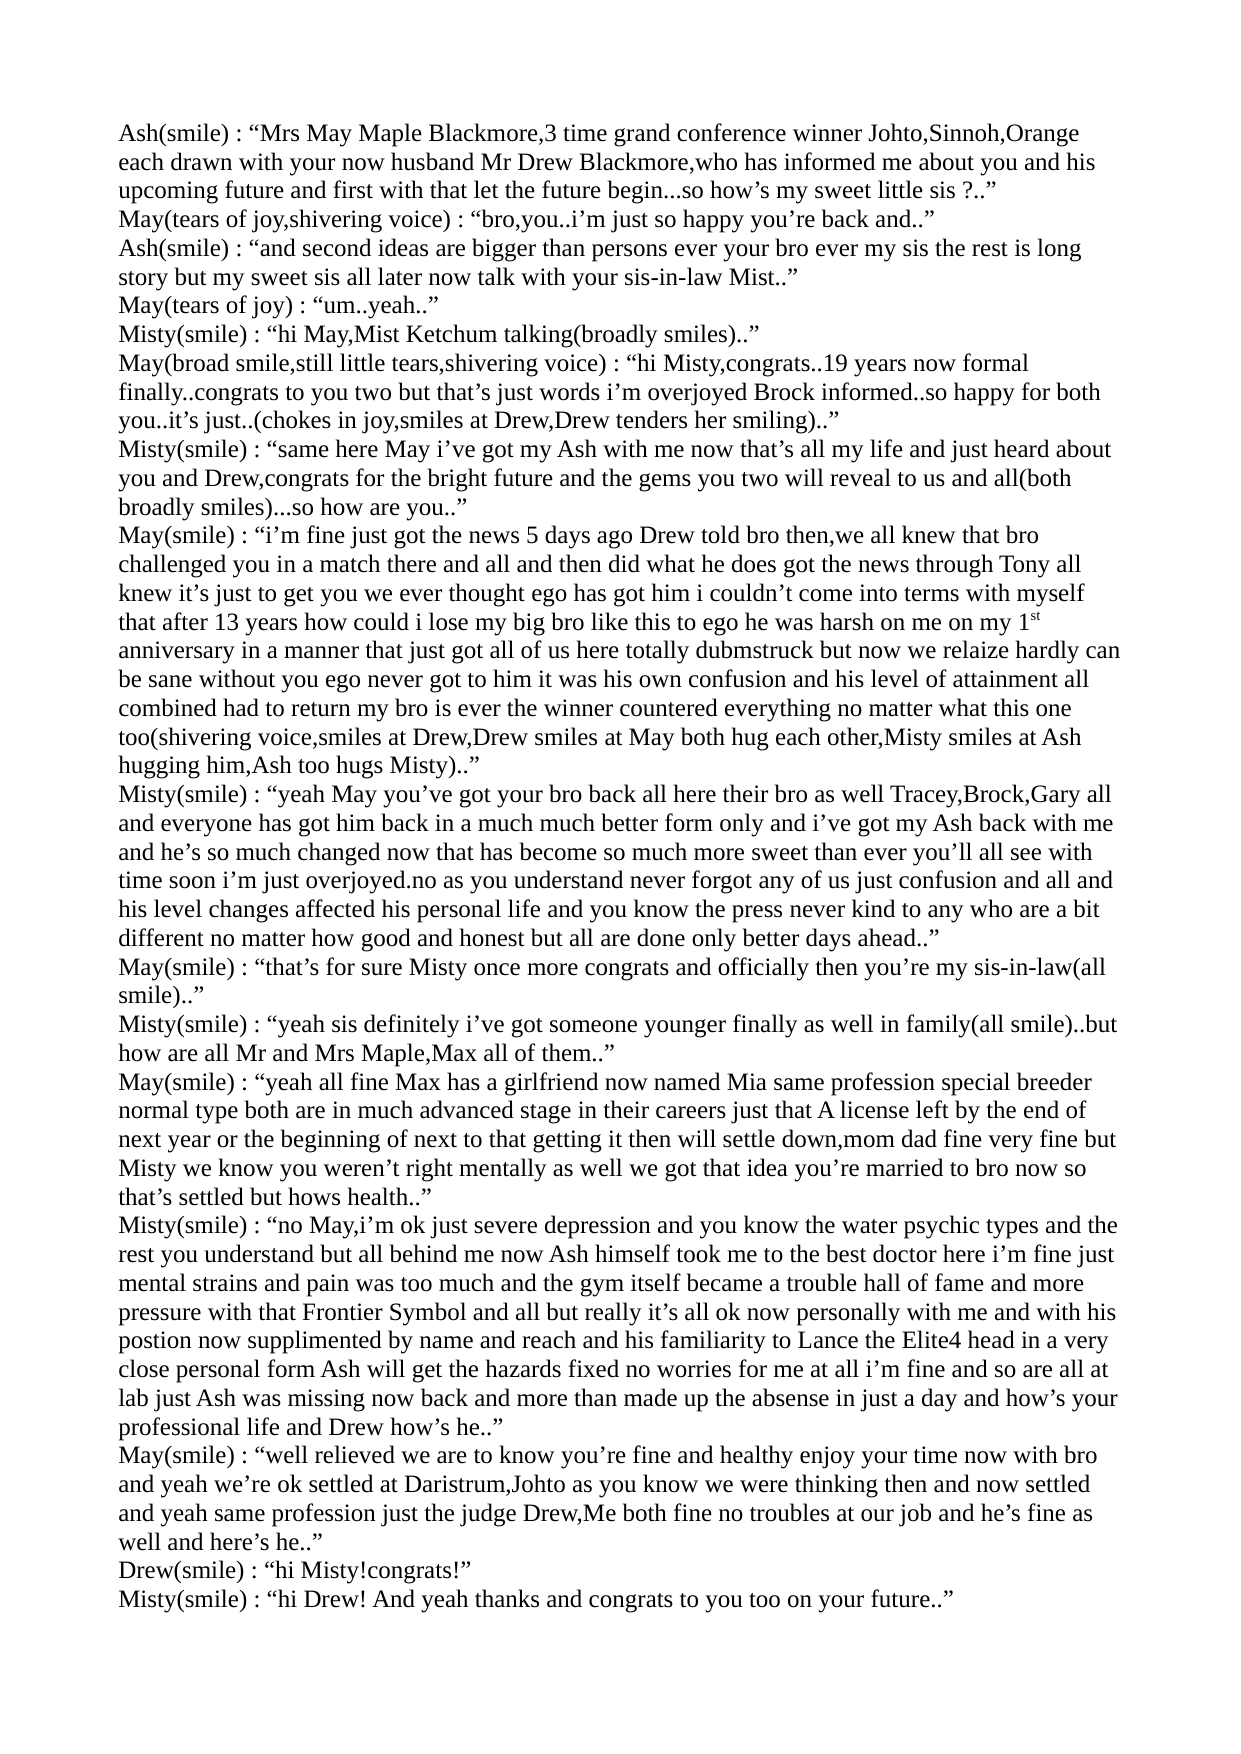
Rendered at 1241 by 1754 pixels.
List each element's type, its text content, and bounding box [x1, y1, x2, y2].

text Misty(smile) : “same here May i’ve got my Ash with me now that’s all my life and just heard about you and Drew,congrats for the bright future and the gems you two will reveal to us and all(both broadly smiles)...so how are you..” [118, 434, 1122, 521]
text May(smile) : “i’m fine just got the news 5 days ago Drew told bro then,we all knew that bro challenged you in a match there and all and then did what he does got the news through Tony all knew it’s just to get you we ever thought ego has got him i couldn’t come into terms with myself that after 13 years how could i lose my big bro like this to ego he was harsh on me on my 1st anniversary in a manner that just got all of us here totally dubmstruck but now we relaize hardly can be sane without you ego never got to him it was his own confusion and his level of attainment all combined had to return my bro is ever the winner countered everything no matter what this one too(shivering voice,smiles at Drew,Drew smiles at May both hug each other,Misty smiles at Ash hugging him,Ash too hugs Misty)..” [118, 521, 1122, 779]
text Misty(smile) : “no May,i’m ok just severe depression and you know the water psychic types and the rest you understand but all behind me now Ash himself took me to the best doctor here i’m fine just mental strains and pain was too much and the gym itself became a trouble hall of fame and more pressure with that Frontier Symbol and all but really it’s all ok now personally with me and with his postion now supplimented by name and reach and his familiarity to Lance the Elite4 head in a very close personal form Ash will get the hazards fixed no worries for me at all i’m fine and so are all at lab just Ash was missing now back and more than made up the absense in just a day and how’s your professional life and Drew how’s he..” [118, 1211, 1122, 1441]
text May(smile) : “yeah all fine Max has a girlfriend now named Mia same profession special breeder normal type both are in much advanced stage in their careers just that A license left by the end of next year or the beginning of next to that getting it then will settle down,mom dad fine very fine but Misty we know you weren’t right mentally as well we got that idea you’re married to bro now so that’s settled but hows health..” [118, 1067, 1122, 1211]
text Ash(smile) : “Mrs May Maple Blackmore,3 time grand conference winner Johto,Sinnoh,Orange each drawn with your now husband Mr Drew Blackmore,who has informed me about you and his upcoming future and first with that let the future begin...so how’s my sweet little sis ?..” [118, 118, 1122, 204]
text May(broad smile,still little tears,shivering voice) : “hi Misty,congrats..19 years now formal finally..congrats to you two but that’s just words i’m overjoyed Brock informed..so happy for both you..it’s just..(chokes in joy,smiles at Drew,Drew tenders her smiling)..” [118, 348, 1122, 434]
text May(smile) : “well relieved we are to know you’re fine and healthy enjoy your time now with bro and yeah we’re ok settled at Daristrum,Johto as you know we were thinking then and now settled and yeah same profession just the judge Drew,Me both fine no troubles at our job and he’s fine as well and here’s he..” [118, 1441, 1122, 1556]
text Misty(smile) : “yeah May you’ve got your bro back all here their bro as well Tracey,Brock,Gary all and everyone has got him back in a much much better form only and i’ve got my Ash back with me and he’s so much changed now that has become so much more sweet than ever you’ll all see with time soon i’m just overjoyed.no as you understand never forgot any of us just confusion and all and his level changes affected his personal life and you know the press never kind to any who are a bit different no matter how good and honest but all are done only better days ahead..” [118, 779, 1122, 952]
text Drew(smile) : “hi Misty!congrats!” [118, 1556, 1122, 1584]
text May(tears of joy) : “um..yeah..” [118, 291, 1122, 319]
text Misty(smile) : “yeah sis definitely i’ve got someone younger finally as well in family(all smile)..but how are all Mr and Mrs Maple,Max all of them..” [118, 1009, 1122, 1067]
text Ash(smile) : “and second ideas are bigger than persons ever your bro ever my sis the rest is long story but my sweet sis all later now talk with your sis-in-law Mist..” [118, 233, 1122, 291]
text May(smile) : “that’s for sure Misty once more congrats and officially then you’re my sis-in-law(all smile)..” [118, 952, 1122, 1009]
text May(tears of joy,shivering voice) : “bro,you..i’m just so happy you’re back and..” [118, 204, 1122, 233]
text Misty(smile) : “hi Drew! And yeah thanks and congrats to you too on your future..” [118, 1584, 1122, 1613]
text Misty(smile) : “hi May,Mist Ketchum talking(broadly smiles)..” [118, 319, 1122, 348]
